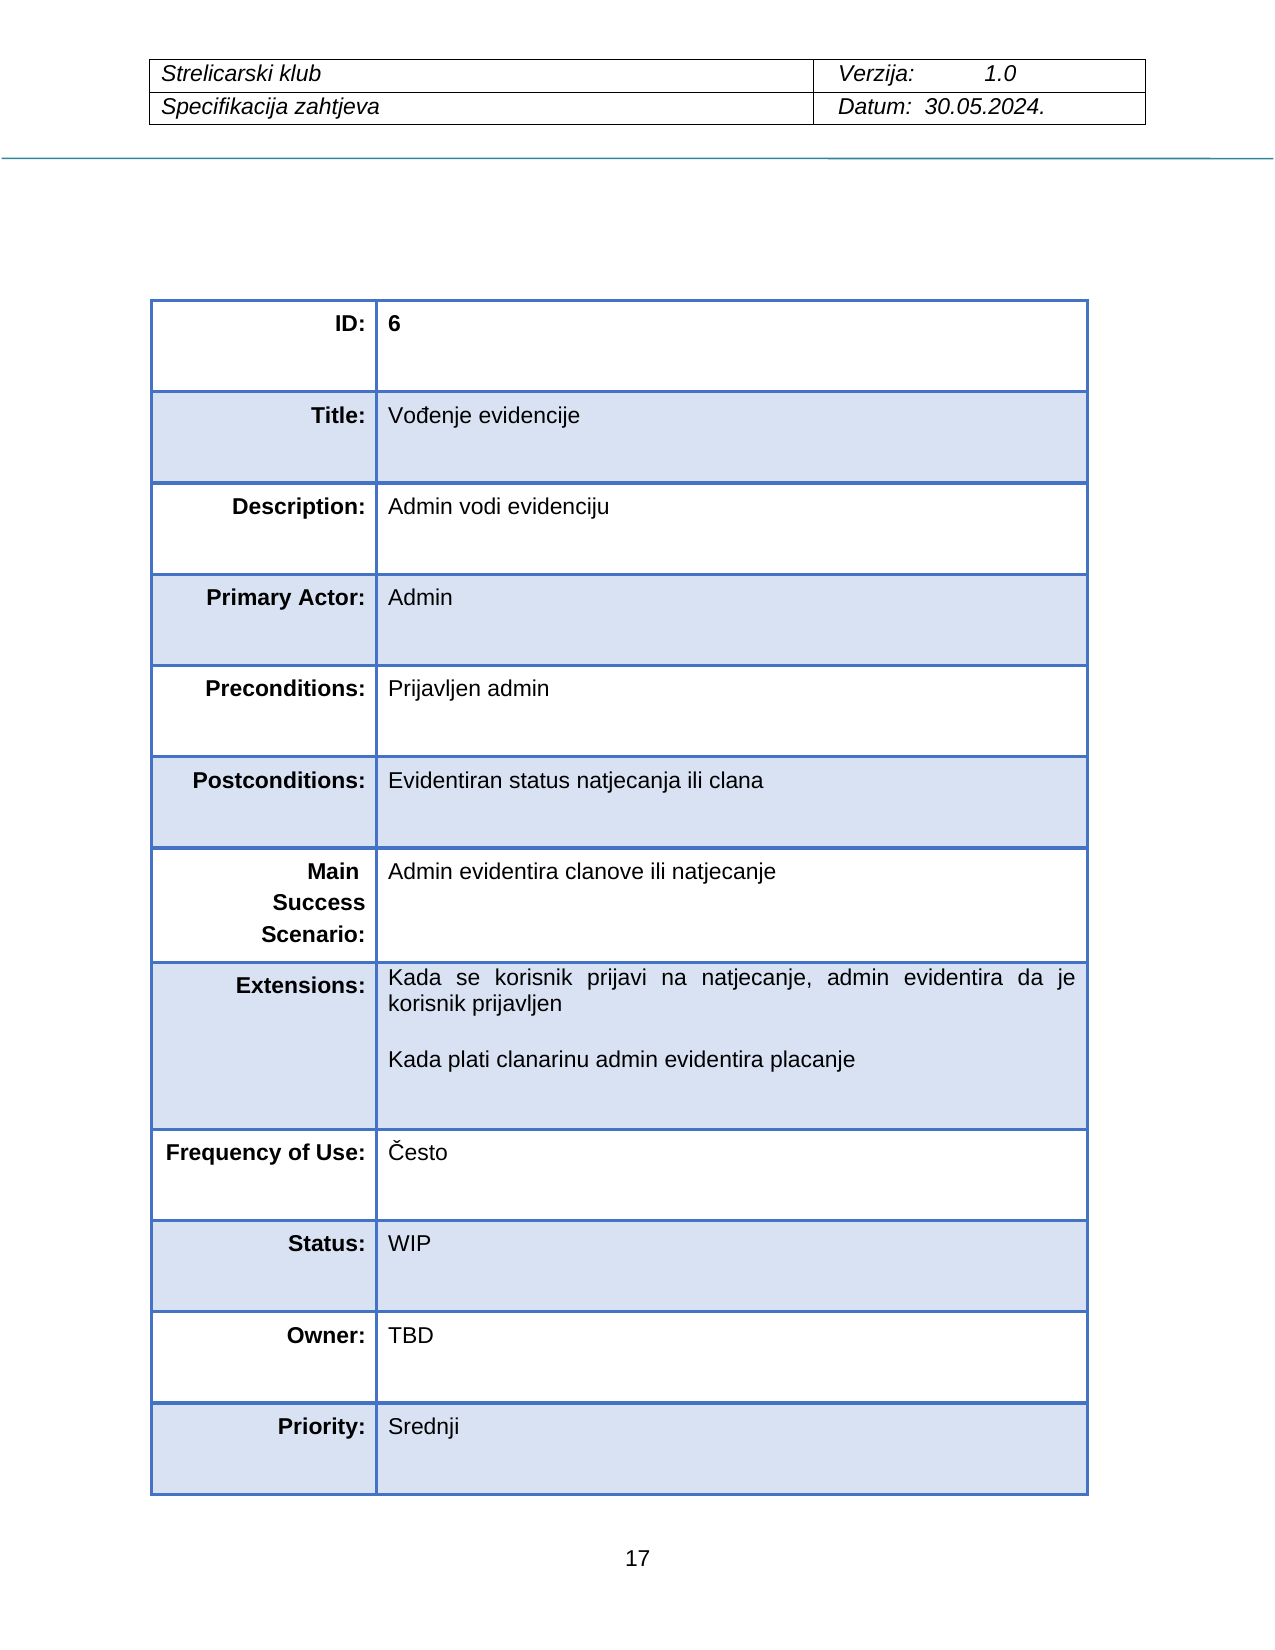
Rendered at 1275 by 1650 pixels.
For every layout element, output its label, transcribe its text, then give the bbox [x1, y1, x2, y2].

table_cell Priority: [153, 1405, 375, 1493]
table_cell TBD [378, 1313, 1086, 1401]
table_cell Kada se korisnik prijavi na natjecanje, admin evidentira da je korisnik prijavljen Kada plati clanarinu admin evidentira placanje [378, 964, 1086, 1128]
table_cell Admin vodi evidenciju [378, 485, 1086, 573]
table_cell Frequency of Use: [153, 1131, 375, 1219]
table_cell Extensions: [153, 964, 375, 1128]
table_header 6 [378, 302, 1086, 390]
table_cell Primary Actor: [153, 576, 375, 664]
table_cell Admin evidentira clanove ili natjecanje [378, 850, 1086, 961]
table_header ID: [153, 302, 375, 390]
table_cell Prijavljen admin [378, 667, 1086, 755]
table_cell Postconditions: [153, 758, 375, 846]
table_cell Admin [378, 576, 1086, 664]
table_cell Title: [153, 393, 375, 481]
table_cell Preconditions: [153, 667, 375, 755]
table_cell Owner: [153, 1313, 375, 1401]
table_cell Srednji [378, 1405, 1086, 1493]
table_cell Često [378, 1131, 1086, 1219]
table_cell WIP [378, 1222, 1086, 1310]
table_cell Main Success Scenario: [153, 850, 375, 961]
table_cell Status: [153, 1222, 375, 1310]
table_cell Evidentiran status natjecanja ili clana [378, 758, 1086, 846]
table_cell Vođenje evidencije [378, 393, 1086, 481]
table_cell Description: [153, 485, 375, 573]
